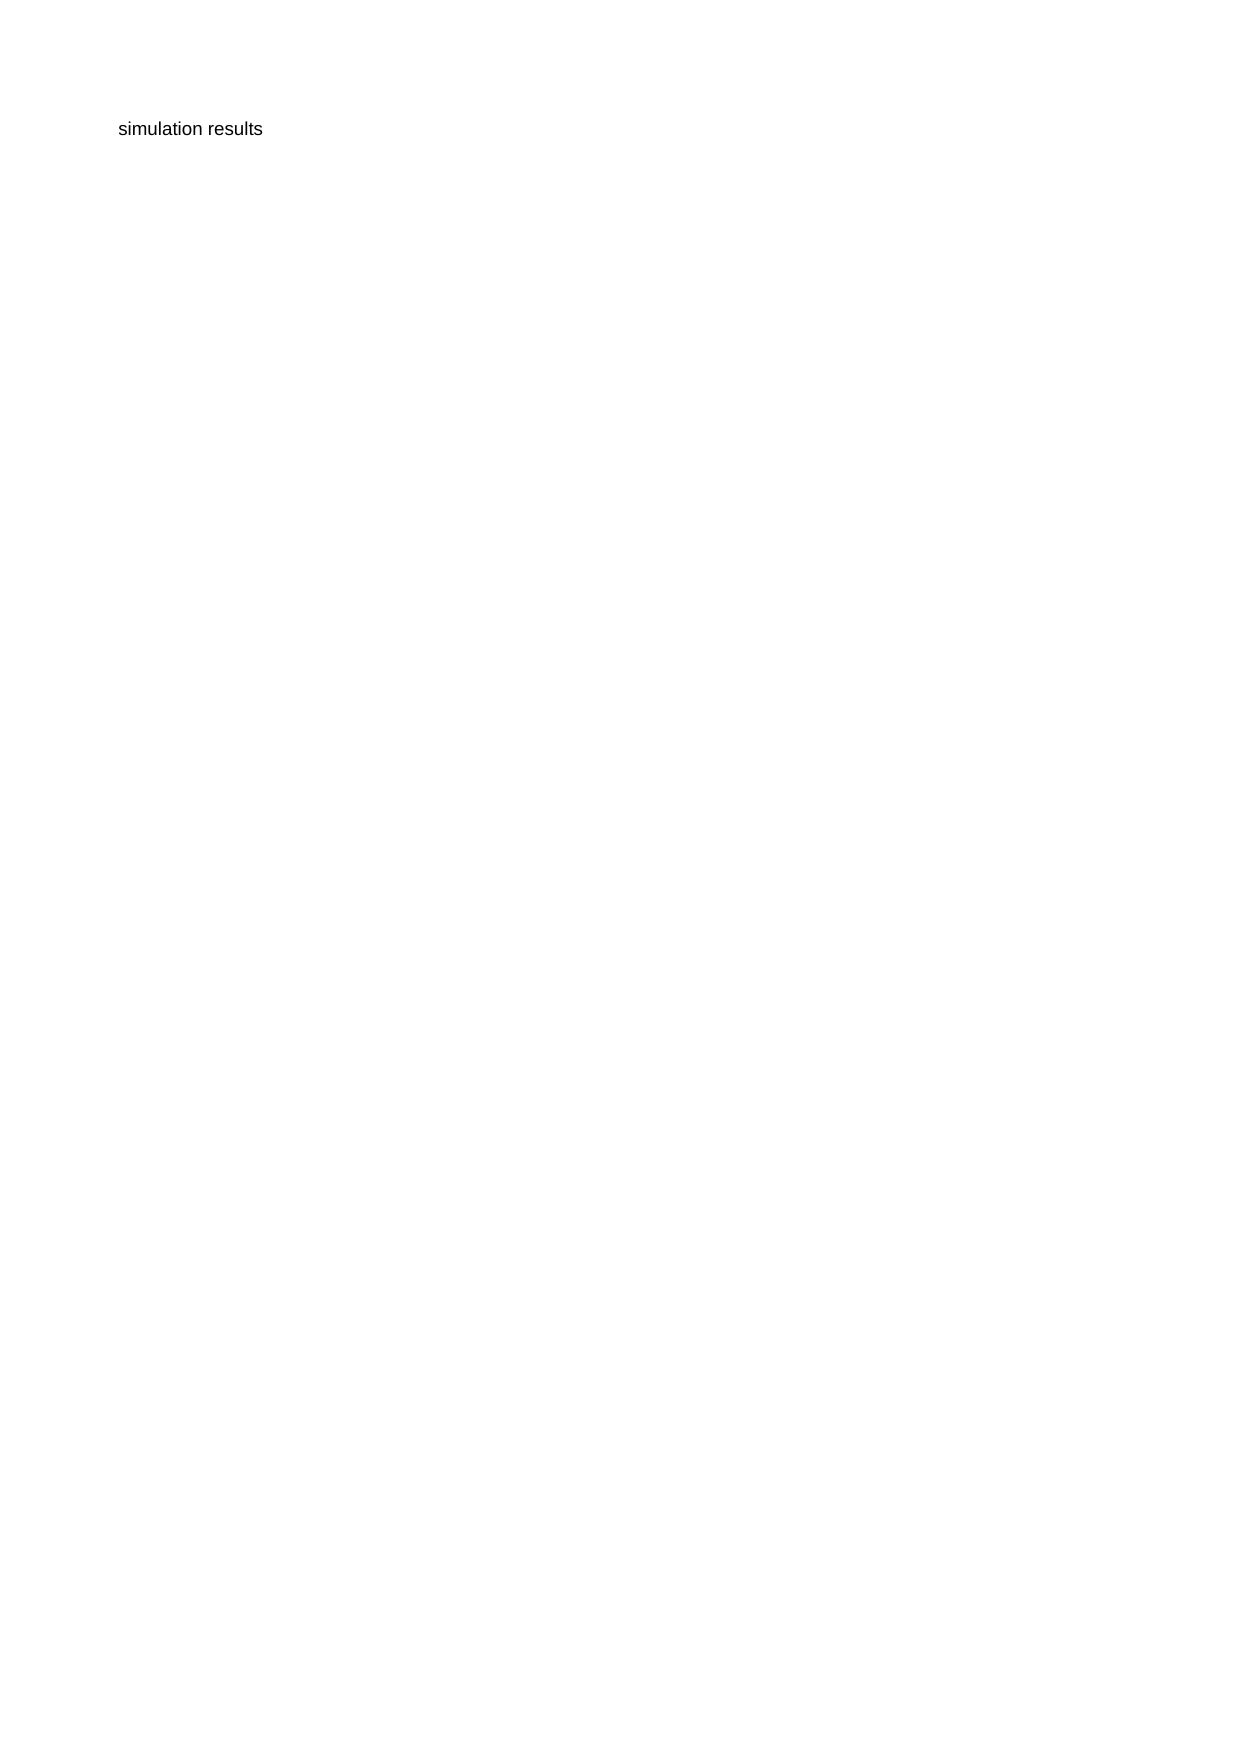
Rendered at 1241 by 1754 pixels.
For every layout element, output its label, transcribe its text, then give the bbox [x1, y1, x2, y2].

text simulation results [118, 118, 1122, 140]
